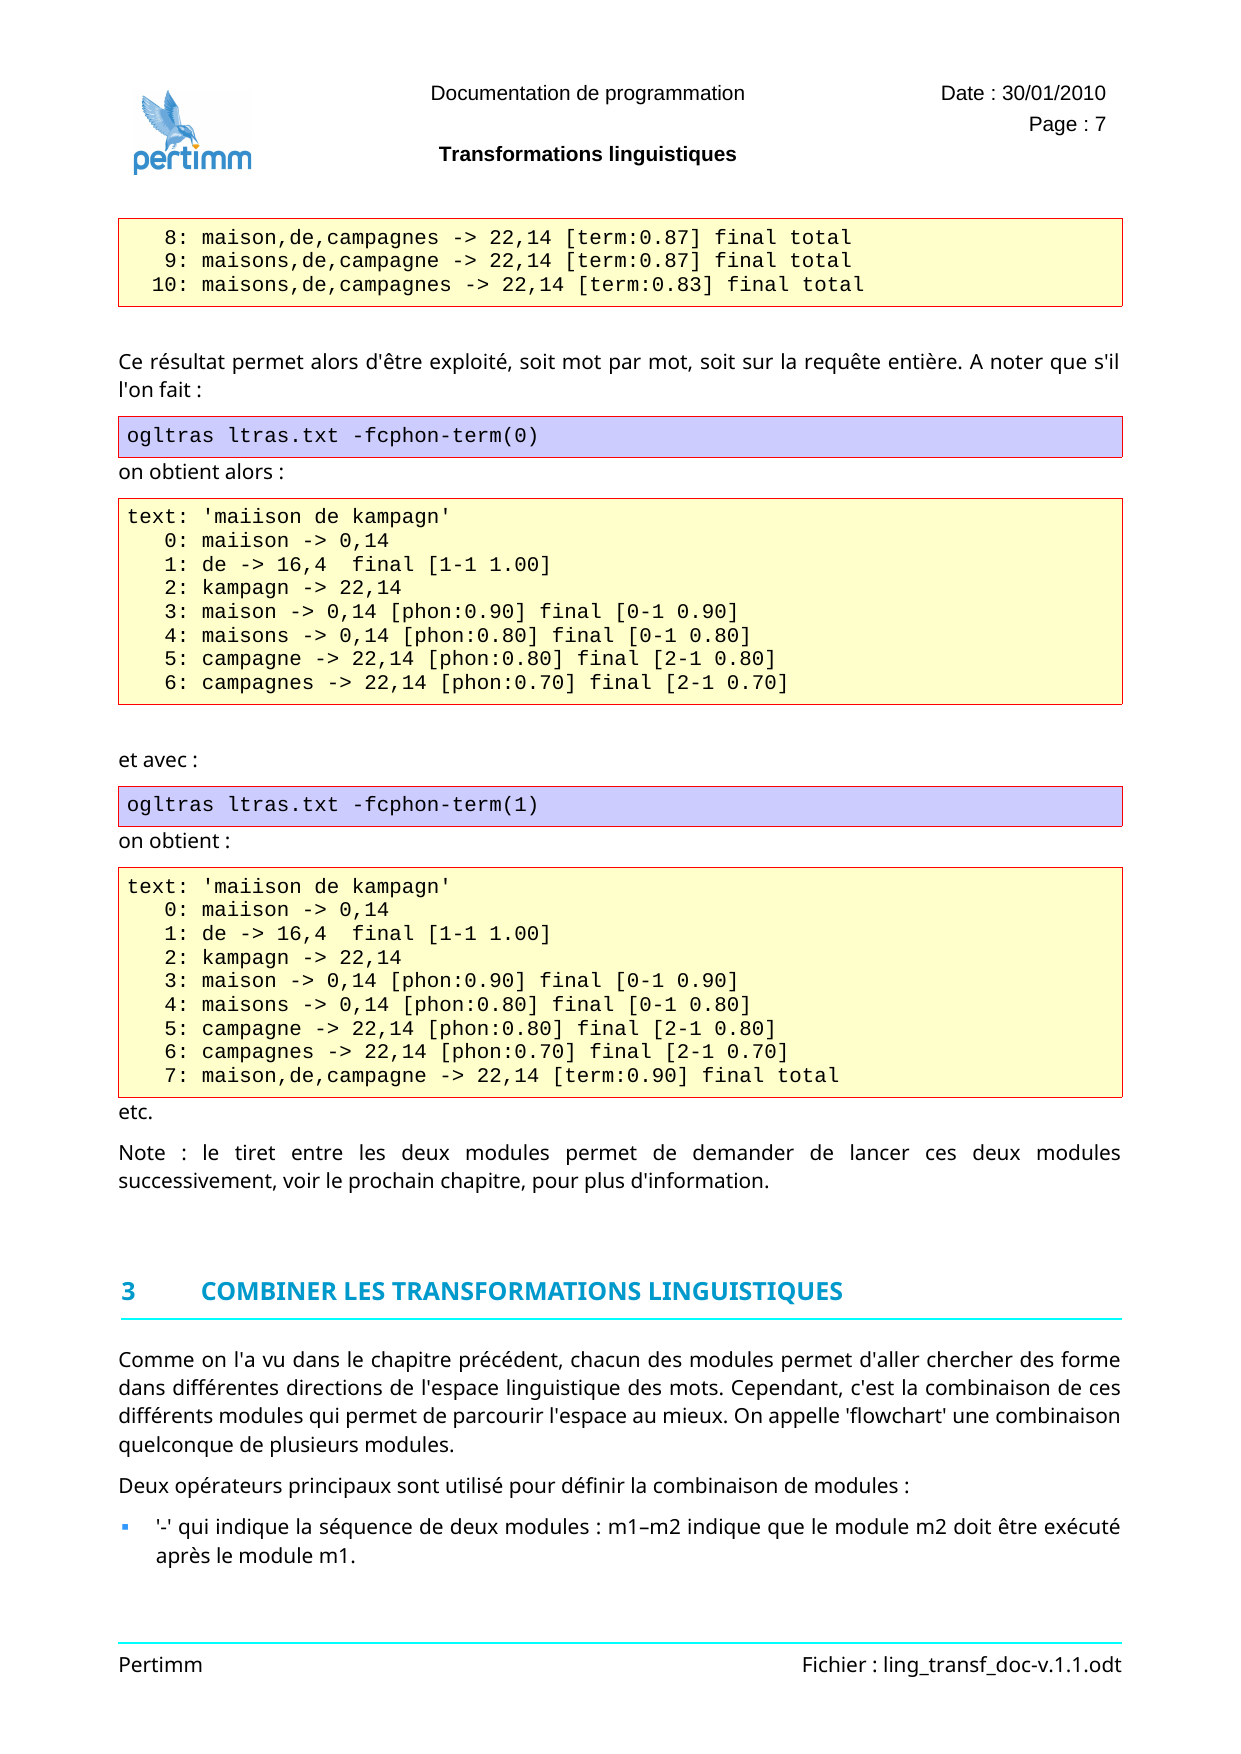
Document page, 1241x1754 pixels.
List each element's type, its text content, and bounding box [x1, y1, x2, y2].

text 3: maison -> 0,14 [phon:0.90] final [0-1 0.90] [119, 592, 1122, 616]
text 4: maisons -> 0,14 [phon:0.80] final [0-1 0.80] [119, 616, 1122, 640]
text 1: de -> 16,4 final [1-1 1.00] [119, 914, 1122, 938]
text etc. [118, 1098, 1122, 1125]
text text: 'maiison de kampagn' [119, 499, 1122, 522]
text on obtient alors : [118, 458, 1122, 485]
text Comme on l'a vu dans le chapitre précédent, chacun des modules permet d'aller chercher des forme dans différentes directions de l'espace linguistique des mots. Cependant, c'est la combinaison de ces différents modules qui permet de parcourir l'espace au mieux. On appelle 'flowchart' une combinaison quelconque de plusieurs modules. [118, 1345, 1122, 1458]
text 9: maisons,de,campagne -> 22,14 [term:0.87] final total [119, 242, 1122, 266]
text text: 'maiison de kampagn' [119, 868, 1122, 891]
text 4: maisons -> 0,14 [phon:0.80] final [0-1 0.80] [119, 986, 1122, 1009]
text 2: kampagn -> 22,14 [119, 938, 1122, 962]
text 1: de -> 16,4 final [1-1 1.00] [119, 545, 1122, 569]
picture [133, 90, 252, 175]
text on obtient : [118, 827, 1122, 855]
list '-' qui indique la séquence de deux modules : m1–m2 indique que le module m2 doit être exécuté après le module m1. [118, 1512, 1122, 1569]
text ogltras ltras.txt -fcphon-term(1) [119, 787, 1122, 826]
text ogltras ltras.txt -fcphon-term(0) [119, 417, 1122, 457]
text 5: campagne -> 22,14 [phon:0.80] final [2-1 0.80] [119, 640, 1122, 663]
text 6: campagnes -> 22,14 [phon:0.70] final [2-1 0.70] [119, 1033, 1122, 1056]
text 0: maiison -> 0,14 [119, 891, 1122, 914]
text Deux opérateurs principaux sont utilisé pour définir la combinaison de modules : [118, 1471, 1122, 1499]
subtitle Combiner les transformations linguistiques [121, 1273, 1122, 1318]
text 10: maisons,de,campagnes -> 22,14 [term:0.83] final total [119, 266, 1122, 306]
text 7: maison,de,campagne -> 22,14 [term:0.90] final total [119, 1056, 1122, 1097]
text 6: campagnes -> 22,14 [phon:0.70] final [2-1 0.70] [119, 663, 1122, 704]
text Note : le tiret entre les deux modules permet de demander de lancer ces deux modules successivement, voir le prochain chapitre, pour plus d'information. [118, 1138, 1122, 1195]
text 3: maison -> 0,14 [phon:0.90] final [0-1 0.90] [119, 962, 1122, 986]
text 5: campagne -> 22,14 [phon:0.80] final [2-1 0.80] [119, 1009, 1122, 1033]
text 0: maiison -> 0,14 [119, 522, 1122, 545]
text et avec : [118, 745, 1122, 773]
text 8: maison,de,campagnes -> 22,14 [term:0.87] final total [119, 219, 1122, 242]
text Ce résultat permet alors d'être exploité, soit mot par mot, soit sur la requête entière. A noter que s'il l'on fait : [118, 347, 1122, 404]
text 2: kampagn -> 22,14 [119, 569, 1122, 592]
